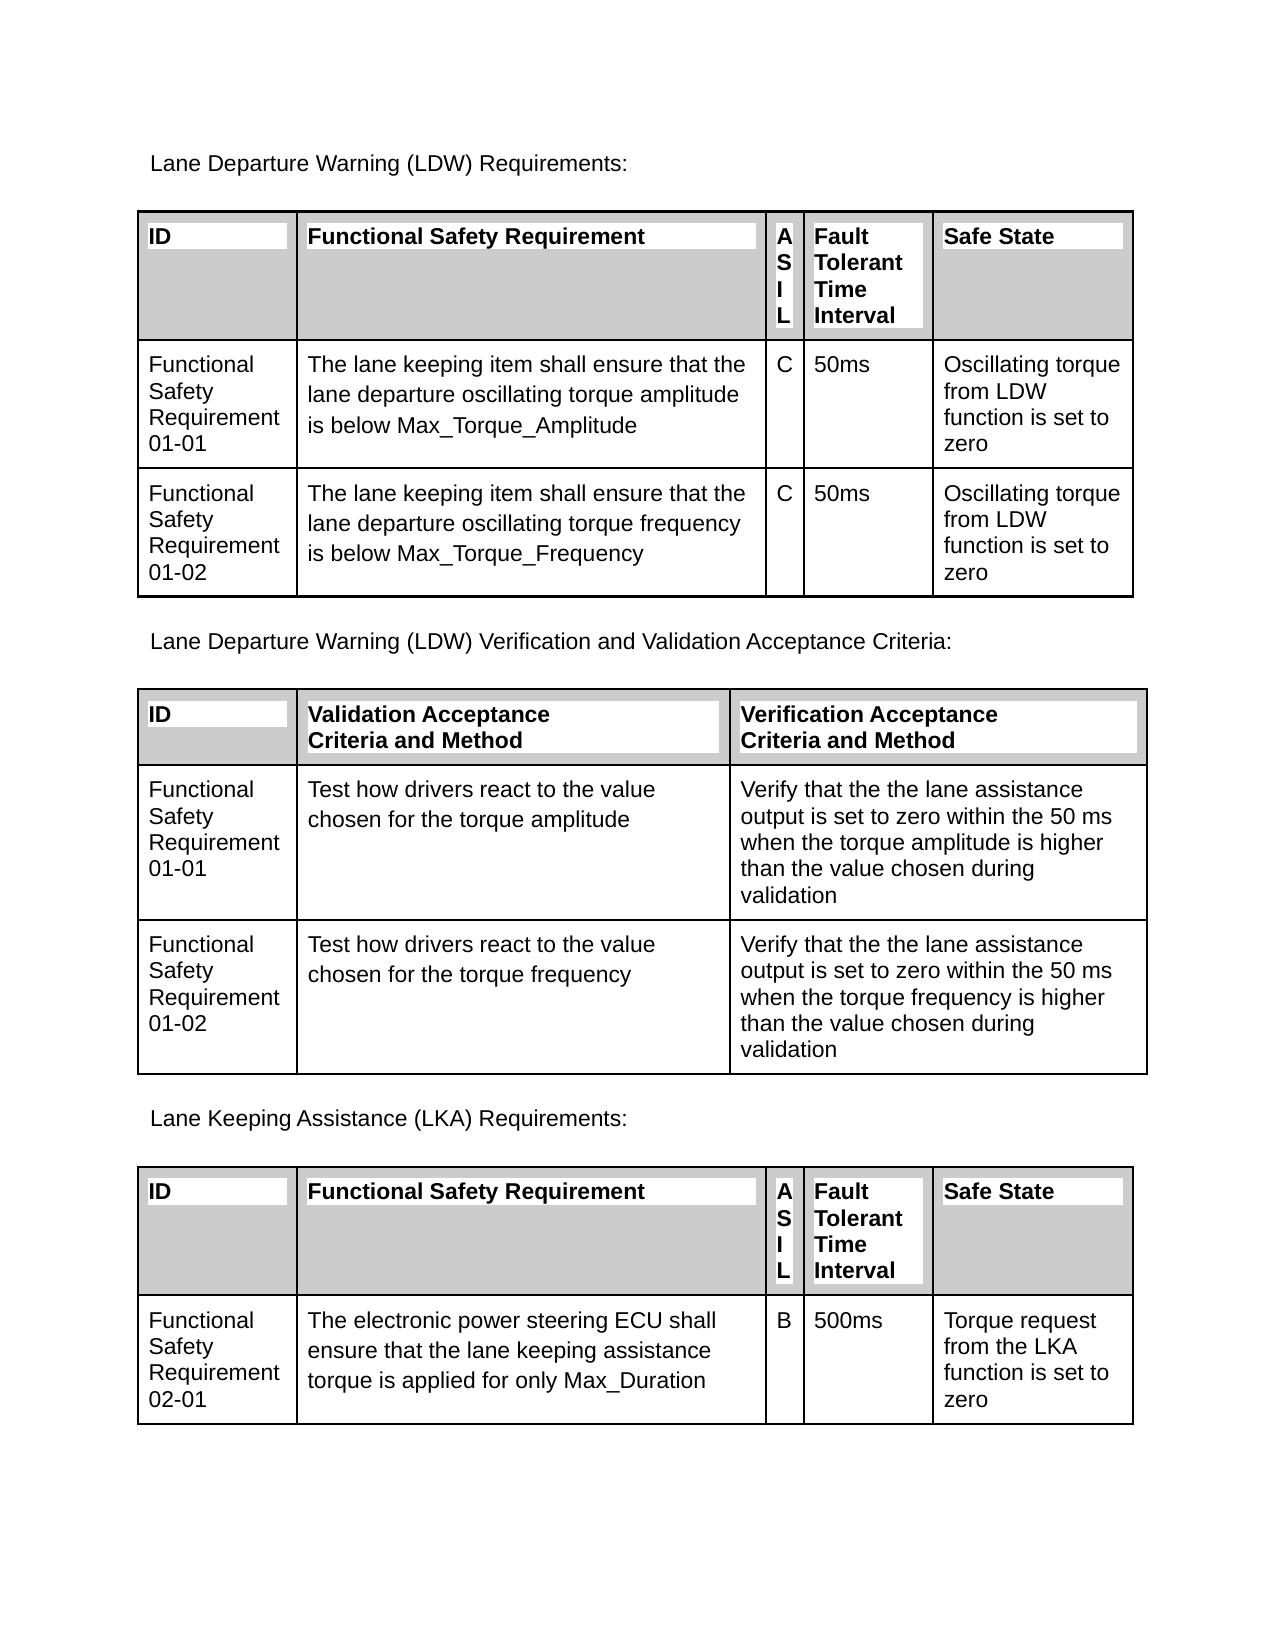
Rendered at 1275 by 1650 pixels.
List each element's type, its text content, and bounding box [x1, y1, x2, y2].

table_cell Functional Safety Requirement 01-02 [139, 469, 296, 595]
table_cell The electronic power steering ECU shall ensure that the lane keeping assistance torque is applied for only Max_Duration [298, 1296, 765, 1422]
table_cell Functional Safety Requirement 02-01 [139, 1296, 296, 1422]
table_header ID [139, 213, 296, 339]
table_cell 500ms [805, 1296, 932, 1422]
table_header Fault Tolerant Time Interval [805, 1168, 932, 1294]
table_cell Verify that the the lane assistance output is set to zero within the 50 ms when the torque frequency is higher than the value chosen during validation [731, 921, 1146, 1073]
table_cell Oscillating torque from LDW function is set to zero [934, 341, 1132, 467]
table_cell 50ms [805, 341, 932, 467]
text Lane Departure Warning (LDW) Requirements: [150, 150, 1125, 176]
text Lane Keeping Assistance (LKA) Requirements: [150, 1105, 1125, 1132]
table_cell Test how drivers react to the value chosen for the torque frequency [298, 921, 729, 1073]
table_cell B [767, 1296, 803, 1422]
table_cell C [767, 341, 803, 467]
table_cell Verify that the the lane assistance output is set to zero within the 50 ms when the torque amplitude is higher than the value chosen during validation [731, 766, 1146, 918]
table_header Verification Acceptance Criteria and Method [731, 690, 1146, 764]
table_cell Torque request from the LKA function is set to zero [934, 1296, 1132, 1422]
table_cell Functional Safety Requirement 01-01 [139, 341, 296, 467]
text Lane Departure Warning (LDW) Verification and Validation Acceptance Criteria: [150, 628, 1125, 654]
table_cell The lane keeping item shall ensure that the lane departure oscillating torque frequency is below Max_Torque_Frequency [298, 469, 765, 595]
table_header Functional Safety Requirement [298, 1168, 765, 1294]
table_header Functional Safety Requirement [298, 213, 765, 339]
table_cell C [767, 469, 803, 595]
table_header Safe State [934, 1168, 1132, 1294]
table_header ASIL [767, 213, 803, 339]
table_header ID [139, 690, 296, 764]
table_header Safe State [934, 213, 1132, 339]
table_header Fault Tolerant Time Interval [805, 213, 932, 339]
table_header ASIL [767, 1168, 803, 1294]
table_cell Functional Safety Requirement 01-02 [139, 921, 296, 1073]
table_cell Oscillating torque from LDW function is set to zero [934, 469, 1132, 595]
table_header Validation Acceptance Criteria and Method [298, 690, 729, 764]
table_cell Functional Safety Requirement 01-01 [139, 766, 296, 918]
table_cell 50ms [805, 469, 932, 595]
table_cell The lane keeping item shall ensure that the lane departure oscillating torque amplitude is below Max_Torque_Amplitude [298, 341, 765, 467]
table_cell Test how drivers react to the value chosen for the torque amplitude [298, 766, 729, 918]
table_header ID [139, 1168, 296, 1294]
